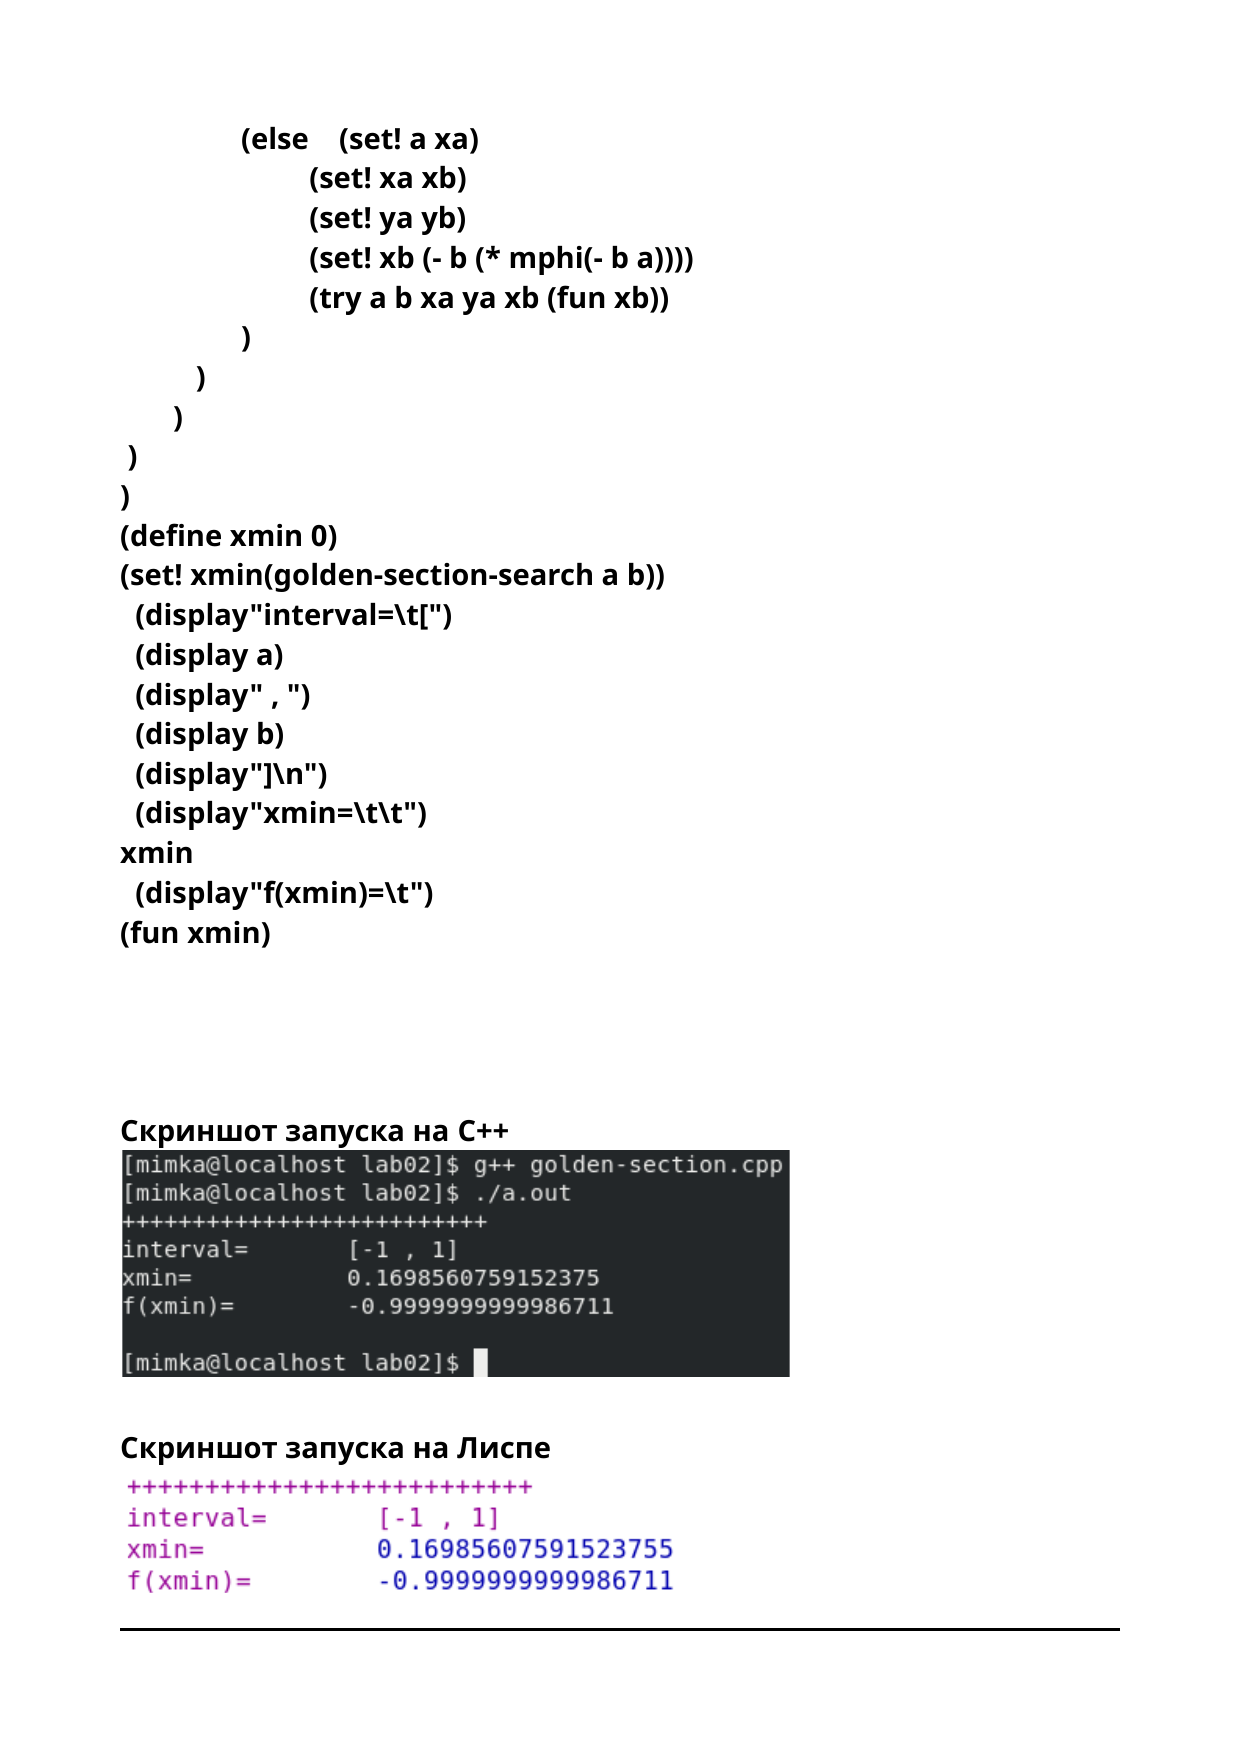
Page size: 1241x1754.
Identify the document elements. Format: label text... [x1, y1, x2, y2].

text (display a) [120, 634, 1120, 674]
text ) [120, 475, 1120, 515]
text (else (set! a xa) [120, 118, 1120, 158]
text (set! xa xb) [120, 158, 1120, 197]
text (set! xb (- b (* mphi(- b a)))) [120, 237, 1120, 277]
text (set! ya yb) [120, 197, 1120, 237]
text ) [120, 317, 1120, 356]
text (display"interval=\t[") [120, 594, 1120, 634]
text xmin [120, 832, 1120, 872]
text ) [120, 356, 1120, 396]
text Скриншот запуска на C++ [120, 1110, 1120, 1150]
text (display b) [120, 713, 1120, 753]
text Скриншот запуска на Лиспе [120, 1428, 1120, 1467]
text (define xmin 0) [120, 515, 1120, 555]
text (try a b xa ya xb (fun xb)) [120, 277, 1120, 317]
text (display"f(xmin)=\t") [120, 872, 1120, 912]
text (display"]\n") [120, 753, 1120, 793]
text (set! xmin(golden-section-search a b)) [120, 555, 1120, 594]
picture [122, 1150, 790, 1377]
picture [127, 1470, 678, 1593]
text ) [120, 436, 1120, 475]
text ) [120, 396, 1120, 436]
text (display" , ") [120, 674, 1120, 713]
text (fun xmin) [120, 912, 1120, 952]
text (display"xmin=\t\t") [120, 793, 1120, 832]
